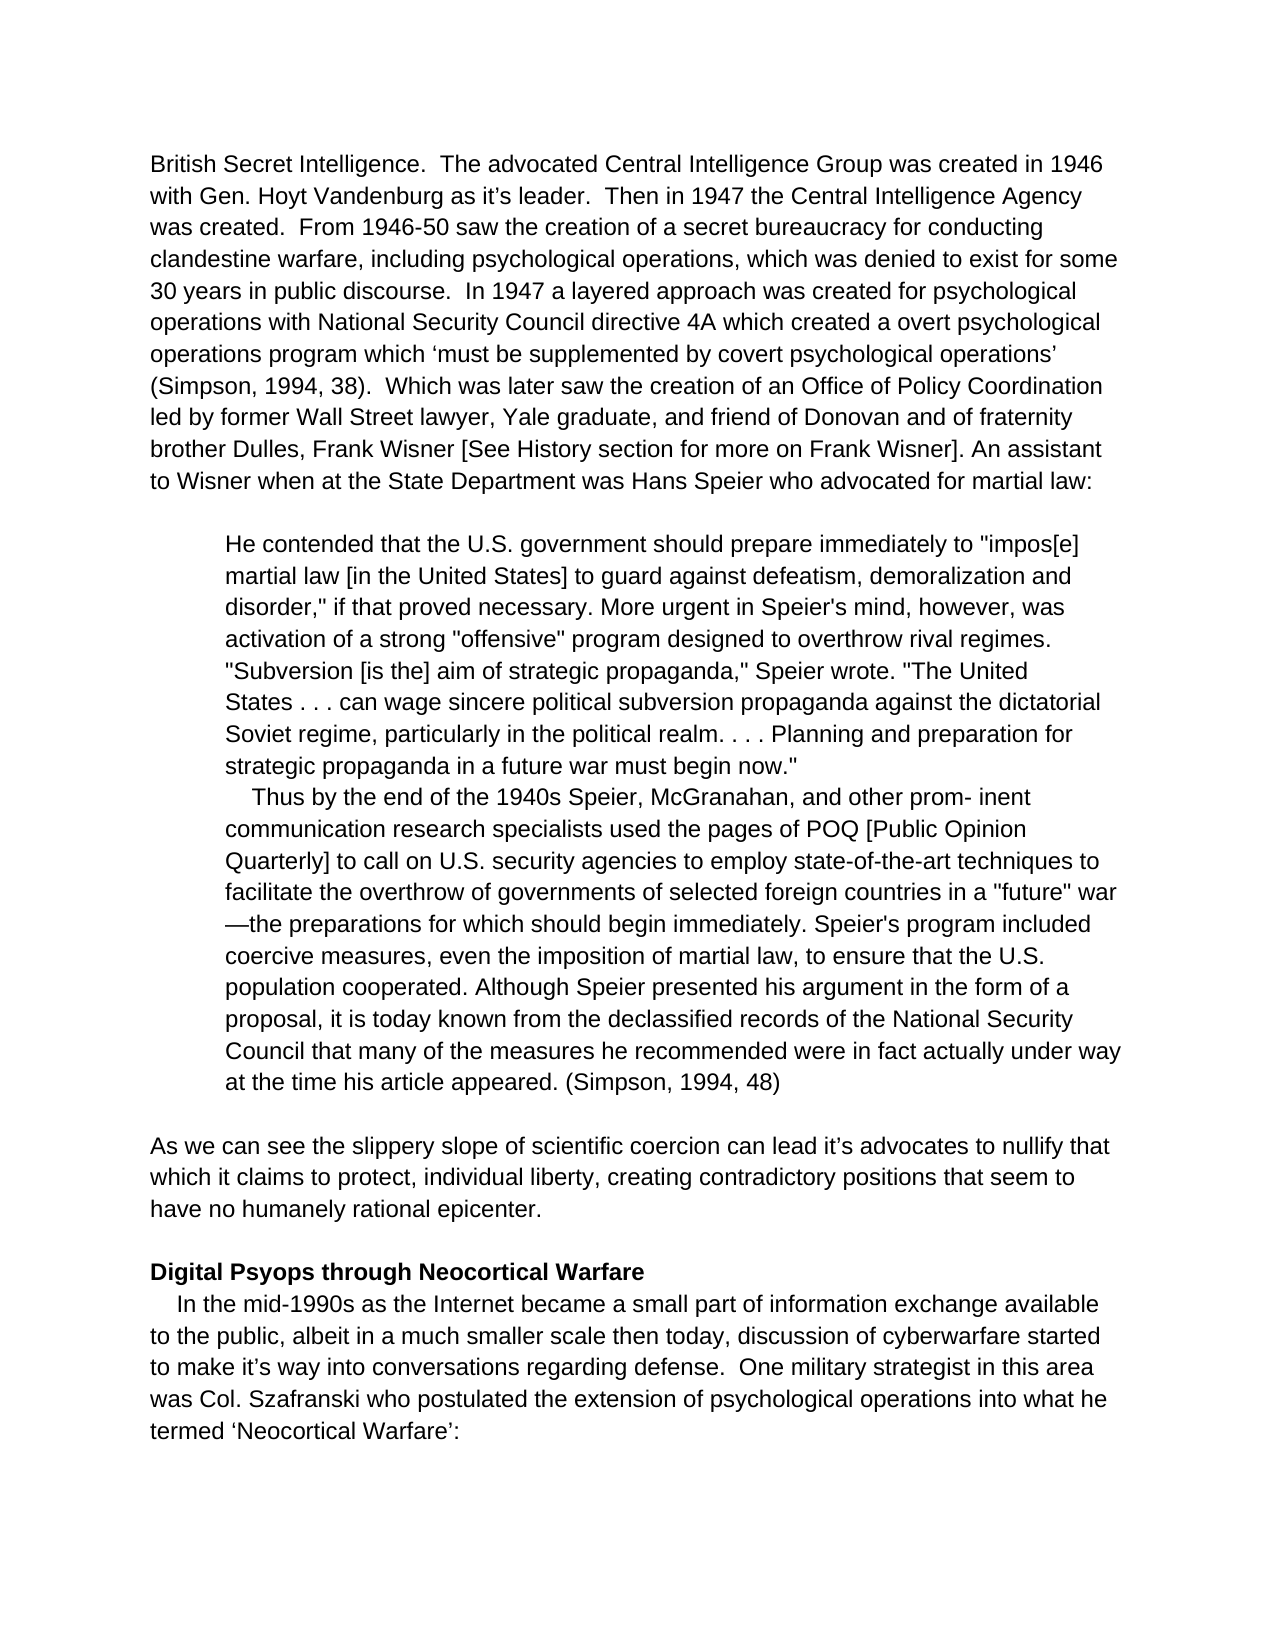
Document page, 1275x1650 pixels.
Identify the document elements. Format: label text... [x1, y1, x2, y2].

text He contended that the U.S. government should prepare immediately to "impos[e] martial law [in the United States] to guard against defeatism, demoralization and disorder," if that proved necessary. More urgent in Speier's mind, however, was activation of a strong "offensive" program designed to overthrow rival regimes. "Subversion [is the] aim of strategic propaganda," Speier wrote. "The United States . . . can wage sincere political subversion propaganda against the dictatorial Soviet regime, particularly in the political realm. . . . Planning and preparation for strategic propaganda in a future war must begin now." Thus by the end of the 1940s Speier, McGranahan, and other prom- inent communication research specialists used the pages of POQ [Public Opinion Quarterly] to call on U.S. security agencies to employ state-of-the-art techniques to facilitate the overthrow of governments of selected foreign countries in a "future" war—the preparations for which should begin immediately. Speier's program included coercive measures, even the imposition of martial law, to ensure that the U.S. population cooperated. Although Speier presented his argument in the form of a proposal, it is today known from the declassified records of the National Security Council that many of the measures he recommended were in fact actually under way at the time his article appeared. (Simpson, 1994, 48) [225, 530, 1125, 1096]
text In the mid-1990s as the Internet became a small part of information exchange available to the public, albeit in a much smaller scale then today, discussion of cyberwarfare started to make it’s way into conversations regarding defense. One military strategist in this area was Col. Szafranski who postulated the extension of psychological operations into what he termed ‘Neocortical Warfare’: [150, 1290, 1125, 1444]
text British Secret Intelligence. The advocated Central Intelligence Group was created in 1946 with Gen. Hoyt Vandenburg as it’s leader. Then in 1947 the Central Intelligence Agency was created. From 1946-50 saw the creation of a secret bureaucracy for conducting clandestine warfare, including psychological operations, which was denied to exist for some 30 years in public discourse. In 1947 a layered approach was created for psychological operations with National Security Council directive 4A which created a overt psychological operations program which ‘must be supplemented by covert psychological operations’ (Simpson, 1994, 38). Which was later saw the creation of an Office of Policy Coordination led by former Wall Street lawyer, Yale graduate, and friend of Donovan and of fraternity brother Dulles, Frank Wisner [See History section for more on Frank Wisner]. An assistant to Wisner when at the State Department was Hans Speier who advocated for martial law: [150, 150, 1125, 494]
text Digital Psyops through Neocortical Warfare [150, 1258, 1125, 1286]
text As we can see the slippery slope of scientific coercion can lead it’s advocates to nullify that which it claims to protect, individual liberty, creating contradictory positions that seem to have no humanely rational epicenter. [150, 1132, 1125, 1223]
